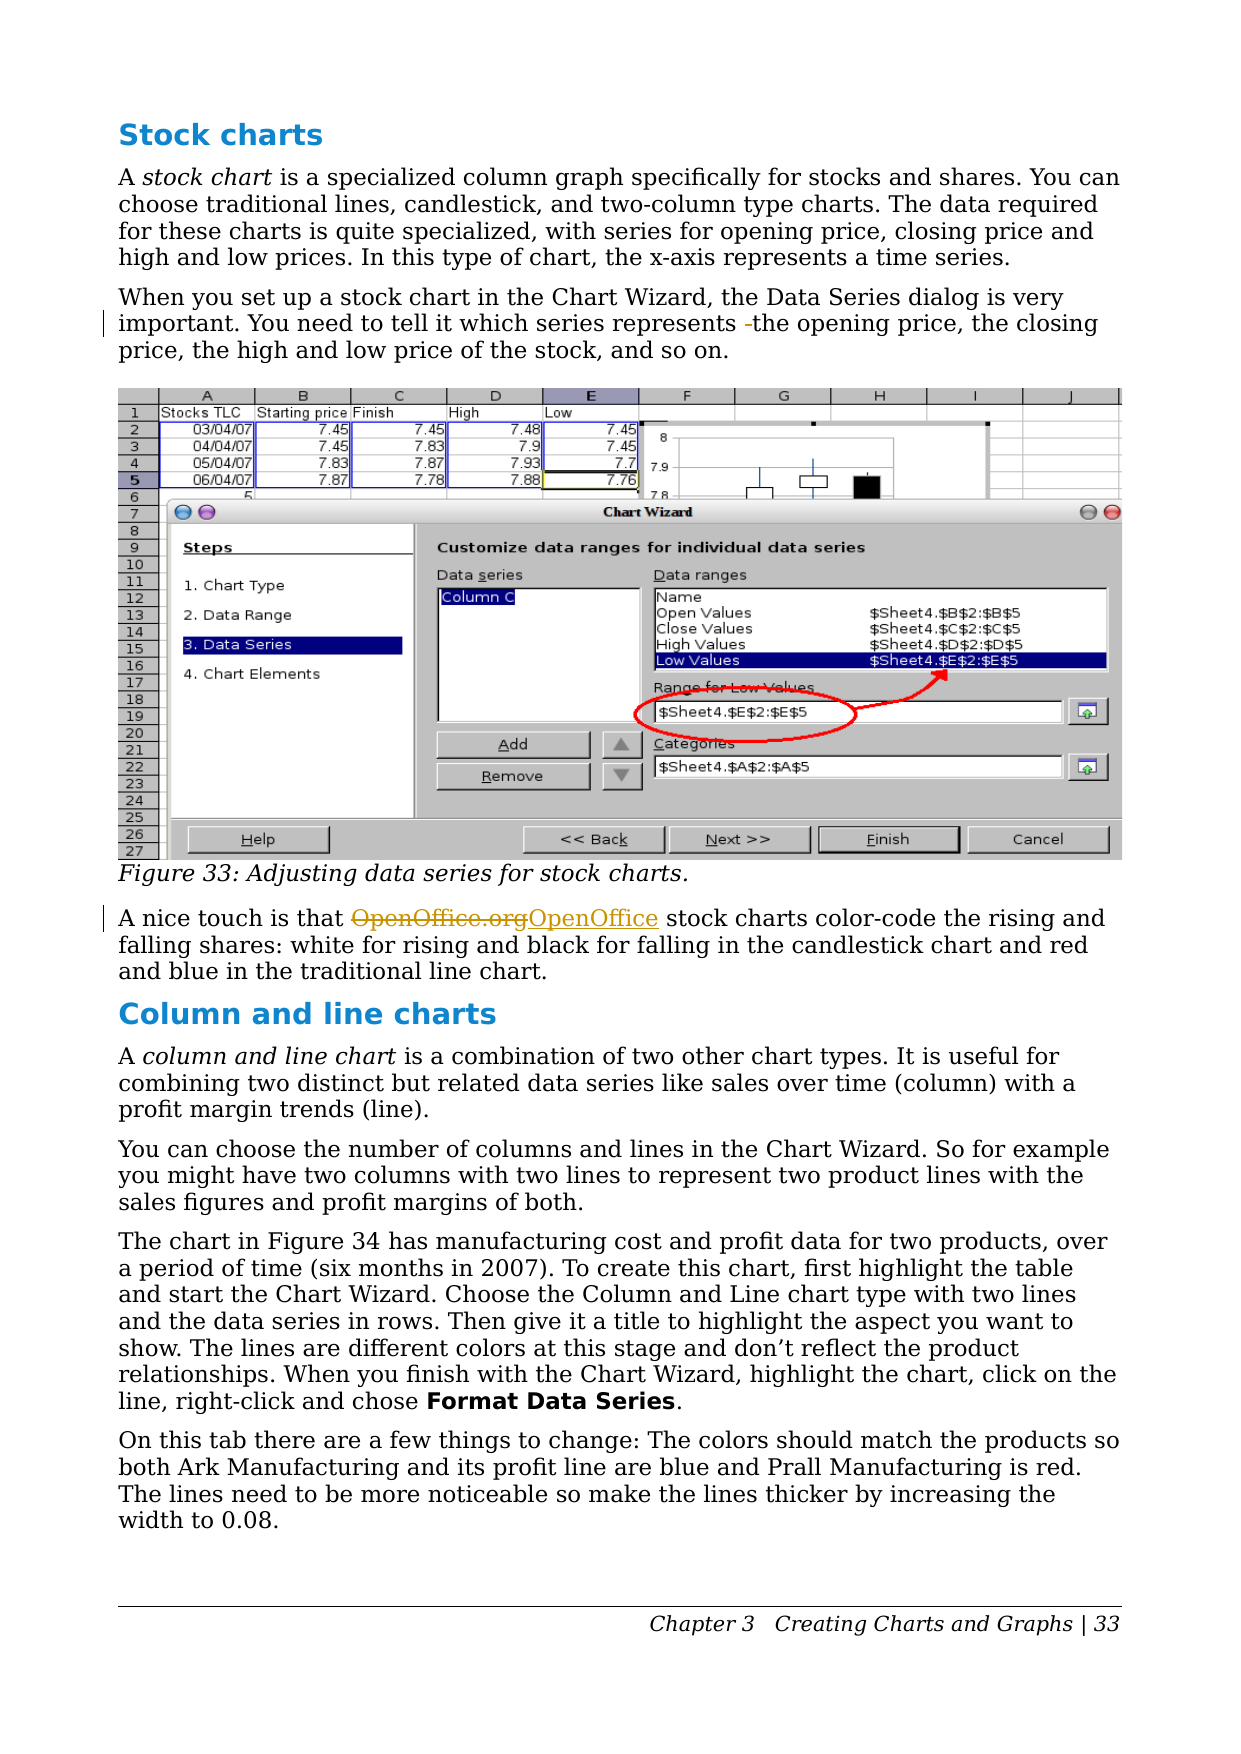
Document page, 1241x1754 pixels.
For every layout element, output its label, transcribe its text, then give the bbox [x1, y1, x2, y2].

text You can choose the number of columns and lines in the Chart Wizard. So for example you might have two columns with two lines to represent two product lines with the sales figures and profit margins of both. [118, 1136, 1122, 1216]
text On this tab there are a few things to change: The colors should match the products so both Ark Manufacturing and its profit line are blue and Prall Manufacturing is red. The lines need to be more noticeable so make the lines thicker by increasing the width to 0.08. [118, 1427, 1122, 1534]
text A column and line chart is a combination of two other chart types. It is useful for combining two distinct but related data series like sales over time (column) with a profit margin trends (line). [118, 1043, 1122, 1123]
picture [118, 388, 1123, 860]
text Figure 33: Adjusting data series for stock charts. [118, 860, 1122, 887]
text A nice touch is that OpenOffice stock charts color-code the rising and falling shares: white for rising and black for falling in the candlestick chart and red and blue in the traditional line chart. [118, 905, 1122, 985]
text The chart in Figure 34 has manufacturing cost and profit data for two products, over a period of time (six months in 2007). To create this chart, first highlight the table and start the Chart Wizard. Choose the Column and Line chart type with two lines and the data series in rows. Then give it a title to highlight the aspect you want to show. The lines are different colors at this stage and don’t reflect the product relationships. When you finish with the Chart Wizard, highlight the chart, click on the line, right-click and chose Format Data Series. [118, 1228, 1122, 1415]
text A stock chart is a specialized column graph specifically for stocks and shares. You can choose traditional lines, candlestick, and two-column type charts. The data required for these charts is quite specialized, with series for opening price, closing price and high and low prices. In this type of chart, the x-axis represents a time series. [118, 164, 1122, 271]
subtitle Column and line charts [118, 997, 1122, 1031]
text When you set up a stock chart in the Chart Wizard, the Data Series dialog is very important. You need to tell it which series represents the opening price, the closing price, the high and low price of the stock, and so on. [118, 284, 1122, 364]
subtitle Stock charts [118, 118, 1122, 152]
